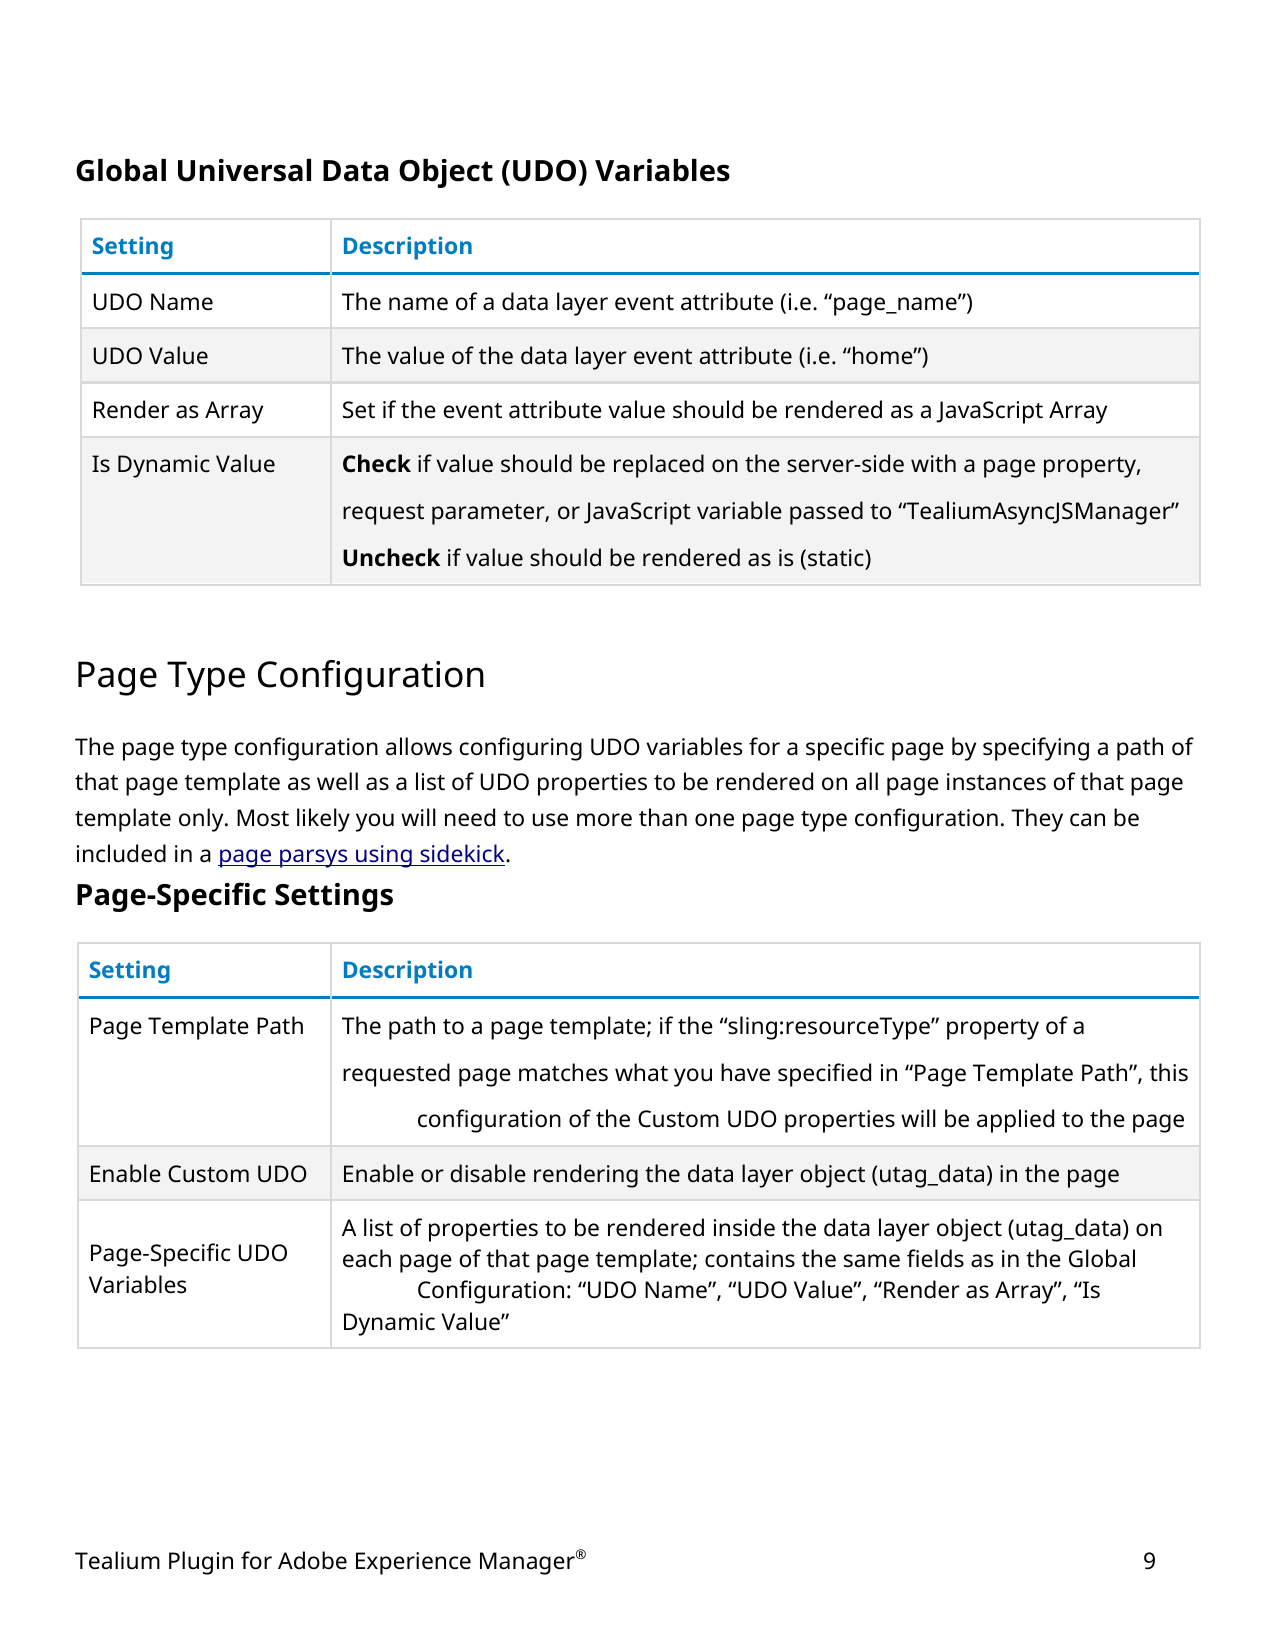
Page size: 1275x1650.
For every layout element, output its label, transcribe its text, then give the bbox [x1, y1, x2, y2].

table_cell Render as Array [82, 384, 330, 436]
table_cell Check if value should be replaced on the server-side with a page property, request parameter, or JavaScript variable passed to “TealiumAsyncJSManager” Uncheck if value should be rendered as is (static) [332, 438, 1199, 583]
table_cell Enable Custom UDO [79, 1147, 330, 1199]
table_header Setting [82, 220, 330, 272]
subtitle Page-Specific Settings [75, 874, 1200, 914]
table_cell The name of a data layer event attribute (i.e. “page_name”) [332, 275, 1199, 327]
table_header Description [332, 220, 1199, 272]
table_header Setting [79, 944, 330, 996]
table_cell The path to a page template; if the “sling:resourceType” property of a requested page matches what you have specified in “Page Template Path”, this configuration of the Custom UDO properties will be applied to the page [332, 999, 1199, 1145]
table_cell Page-Specific UDO Variables [79, 1201, 330, 1347]
text The page type configuration allows configuring UDO variables for a specific page by specifying a path of that page template as well as a list of UDO properties to be rendered on all page instances of that page template only. Most likely you will need to use more than one page type configuration. They can be included in a page parsys using sidekick. [75, 730, 1200, 869]
table_cell A list of properties to be rendered inside the data layer object (utag_data) on each page of that page template; contains the same fields as in the Global Configuration: “UDO Name”, “UDO Value”, “Render as Array”, “Is Dynamic Value” [332, 1201, 1199, 1347]
table_cell UDO Value [82, 329, 330, 381]
table_cell UDO Name [82, 275, 330, 327]
subtitle Page Type Configuration [75, 650, 1200, 698]
subtitle Global Universal Data Object (UDO) Variables [75, 150, 1200, 190]
table_cell Page Template Path [79, 999, 330, 1145]
table_cell Enable or disable rendering the data layer object (utag_data) in the page [332, 1147, 1199, 1199]
table_cell Set if the event attribute value should be rendered as a JavaScript Array [332, 384, 1199, 436]
table_header Description [332, 944, 1199, 996]
table_cell The value of the data layer event attribute (i.e. “home”) [332, 329, 1199, 381]
table_cell Is Dynamic Value [82, 438, 330, 583]
